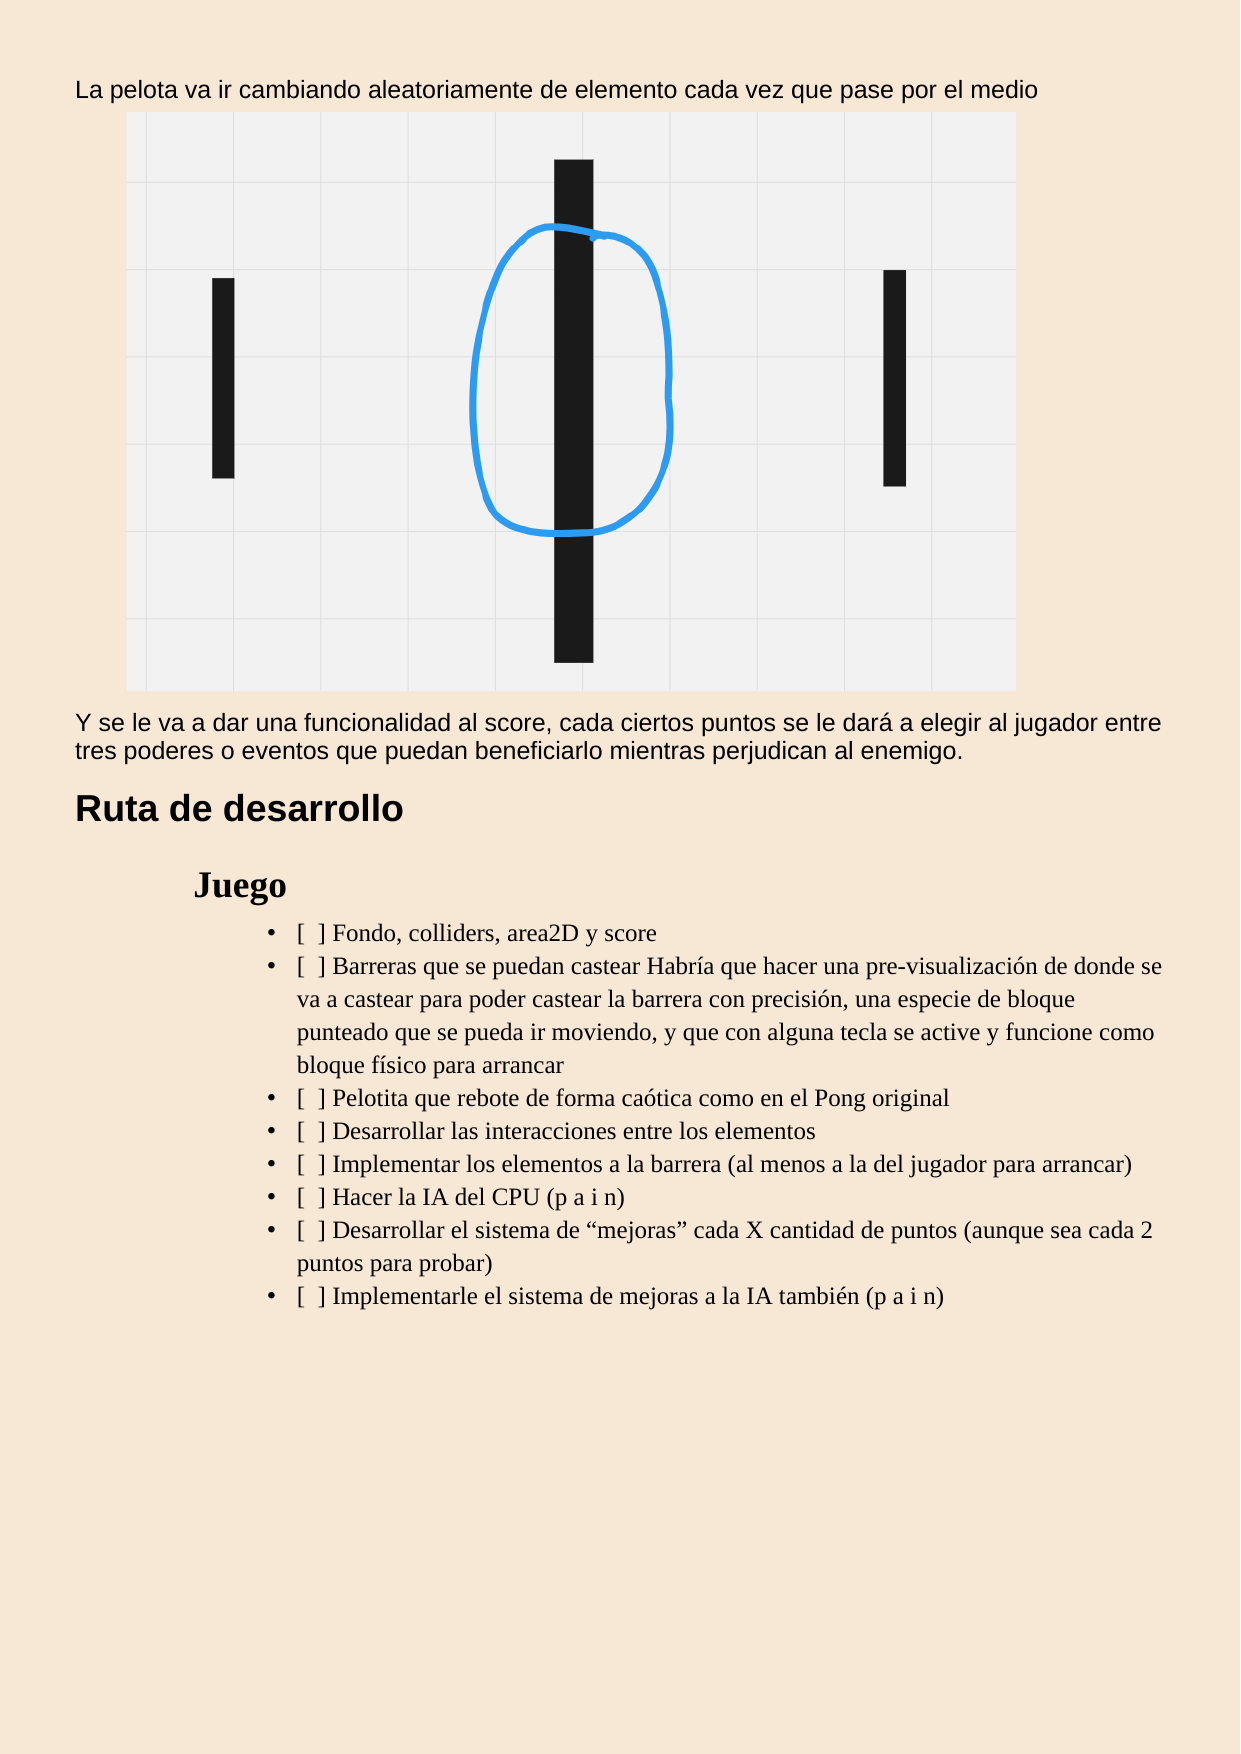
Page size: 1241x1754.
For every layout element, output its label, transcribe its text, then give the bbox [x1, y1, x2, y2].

list [ ] Desarrollar las interacciones entre los elementos [267, 1116, 1165, 1145]
list [ ] Desarrollar el sistema de “mejoras” cada X cantidad de puntos (aunque sea cada 2 puntos para probar) [267, 1215, 1165, 1277]
list [ ] Implementarle el sistema de mejoras a la IA también (p a i n) [267, 1281, 1165, 1310]
text Y se le va a dar una funcionalidad al score, cada ciertos puntos se le dará a elegir al jugador entre tres poderes o eventos que puedan beneficiarlo mientras perjudican al enemigo. [75, 707, 1165, 765]
text La pelota va ir cambiando aleatoriamente de elemento cada vez que pase por el medio [75, 75, 1165, 104]
subtitle Ruta de desarrollo [75, 786, 1165, 829]
list [ ] Fondo, colliders, area2D y score [267, 918, 1165, 947]
list [ ] Pelotita que rebote de forma caótica como en el Pong original [267, 1083, 1165, 1112]
subtitle Juego [193, 862, 1165, 905]
list [ ] Barreras que se puedan castear Habría que hacer una pre-visualización de donde se va a castear para poder castear la barrera con precisión, una especie de bloque punteado que se pueda ir moviendo, y que con alguna tecla se active y funcione como bloque físico para arrancar [267, 951, 1165, 1079]
list [ ] Implementar los elementos a la barrera (al menos a la del jugador para arrancar) [267, 1149, 1165, 1178]
list [ ] Hacer la IA del CPU (p a i n) [267, 1182, 1165, 1211]
picture [126, 112, 1017, 691]
